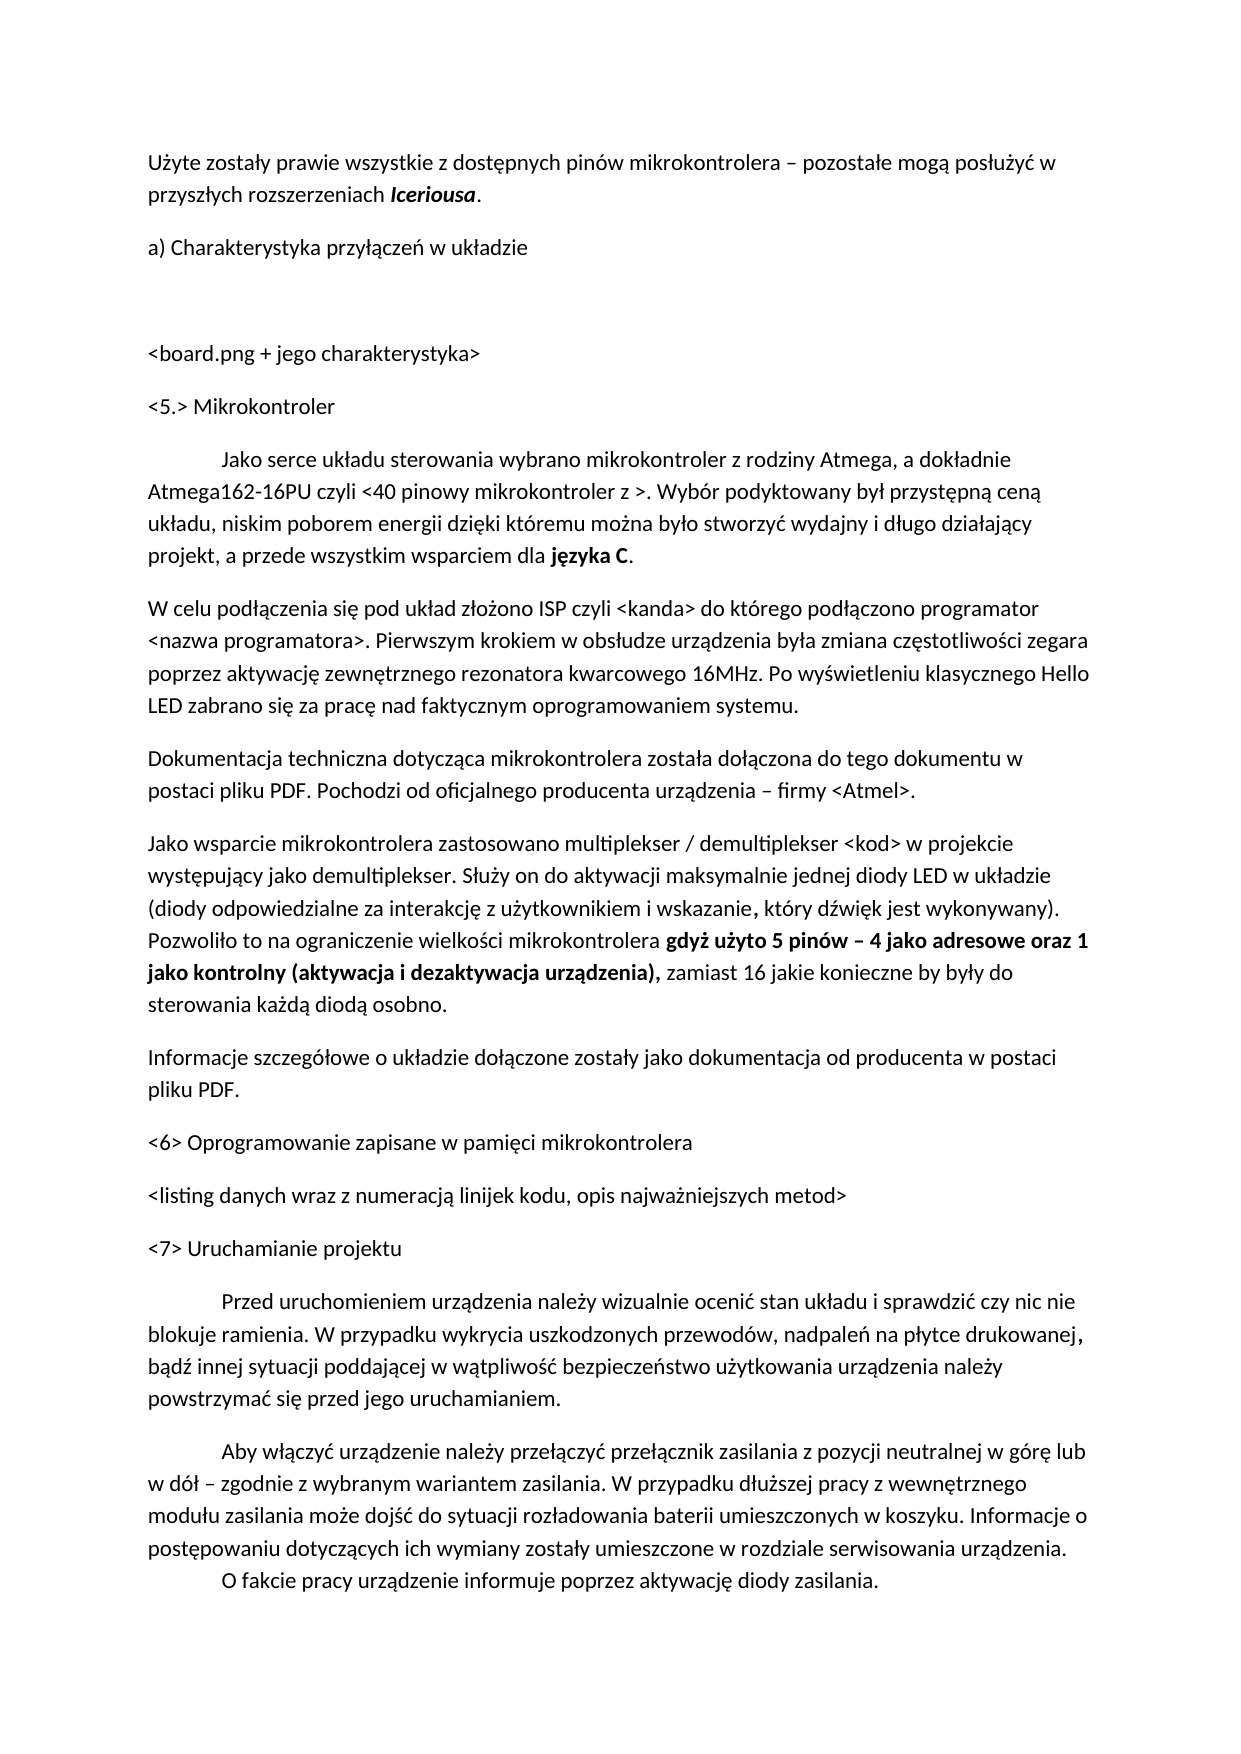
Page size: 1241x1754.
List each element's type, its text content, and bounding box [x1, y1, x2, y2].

text Przed uruchomieniem urządzenia należy wizualnie ocenić stan układu i sprawdzić czy nic nie blokuje ramienia. W przypadku wykrycia uszkodzonych przewodów, nadpaleń na płytce drukowanej, bądź innej sytuacji poddającej w wątpliwość bezpieczeństwo użytkowania urządzenia należy powstrzymać się przed jego uruchamianiem. [148, 1287, 1093, 1412]
text <5.> Mikrokontroler [148, 392, 1093, 420]
text Aby włączyć urządzenie należy przełączyć przełącznik zasilania z pozycji neutralnej w górę lub w dół – zgodnie z wybranym wariantem zasilania. W przypadku dłuższej pracy z wewnętrznego modułu zasilania może dojść do sytuacji rozładowania baterii umieszczonych w koszyku. Informacje o postępowaniu dotyczących ich wymiany zostały umieszczone w rozdziale serwisowania urządzenia. O fakcie pracy urządzenie informuje poprzez aktywację diody zasilania. [148, 1437, 1093, 1594]
text <6> Oprogramowanie zapisane w pamięci mikrokontrolera [148, 1128, 1093, 1156]
text Jako serce układu sterowania wybrano mikrokontroler z rodziny Atmega, a dokładnie Atmega162-16PU czyli <40 pinowy mikrokontroler z >. Wybór podyktowany był przystępną ceną układu, niskim poborem energii dzięki któremu można było stworzyć wydajny i długo działający projekt, a przede wszystkim wsparciem dla języka C. [148, 445, 1093, 569]
text Jako wsparcie mikrokontrolera zastosowano multiplekser / demultiplekser <kod> w projekcie występujący jako demultiplekser. Służy on do aktywacji maksymalnie jednej diody LED w układzie (diody odpowiedzialne za interakcję z użytkownikiem i wskazanie, który dźwięk jest wykonywany). Pozwoliło to na ograniczenie wielkości mikrokontrolera gdyż użyto 5 pinów – 4 jako adresowe oraz 1 jako kontrolny (aktywacja i dezaktywacja urządzenia), zamiast 16 jakie konieczne by były do sterowania każdą diodą osobno. [148, 829, 1093, 1018]
text Użyte zostały prawie wszystkie z dostępnych pinów mikrokontrolera – pozostałe mogą posłużyć w przyszłych rozszerzeniach Iceriousa. [148, 148, 1093, 208]
text a) Charakterystyka przyłączeń w układzie [148, 233, 1093, 261]
text Informacje szczegółowe o układzie dołączone zostały jako dokumentacja od producenta w postaci pliku PDF. [148, 1043, 1093, 1103]
text Dokumentacja techniczna dotycząca mikrokontrolera została dołączona do tego dokumentu w postaci pliku PDF. Pochodzi od oficjalnego producenta urządzenia – firmy <Atmel>. [148, 744, 1093, 804]
text <board.png + jego charakterystyka> [148, 339, 1093, 367]
text <7> Uruchamianie projektu [148, 1234, 1093, 1262]
text W celu podłączenia się pod układ złożono ISP czyli <kanda> do którego podłączono programator <nazwa programatora>. Pierwszym krokiem w obsłudze urządzenia była zmiana częstotliwości zegara poprzez aktywację zewnętrznego rezonatora kwarcowego 16MHz. Po wyświetleniu klasycznego Hello LED zabrano się za pracę nad faktycznym oprogramowaniem systemu. [148, 594, 1093, 719]
text <listing danych wraz z numeracją linijek kodu, opis najważniejszych metod> [148, 1181, 1093, 1209]
